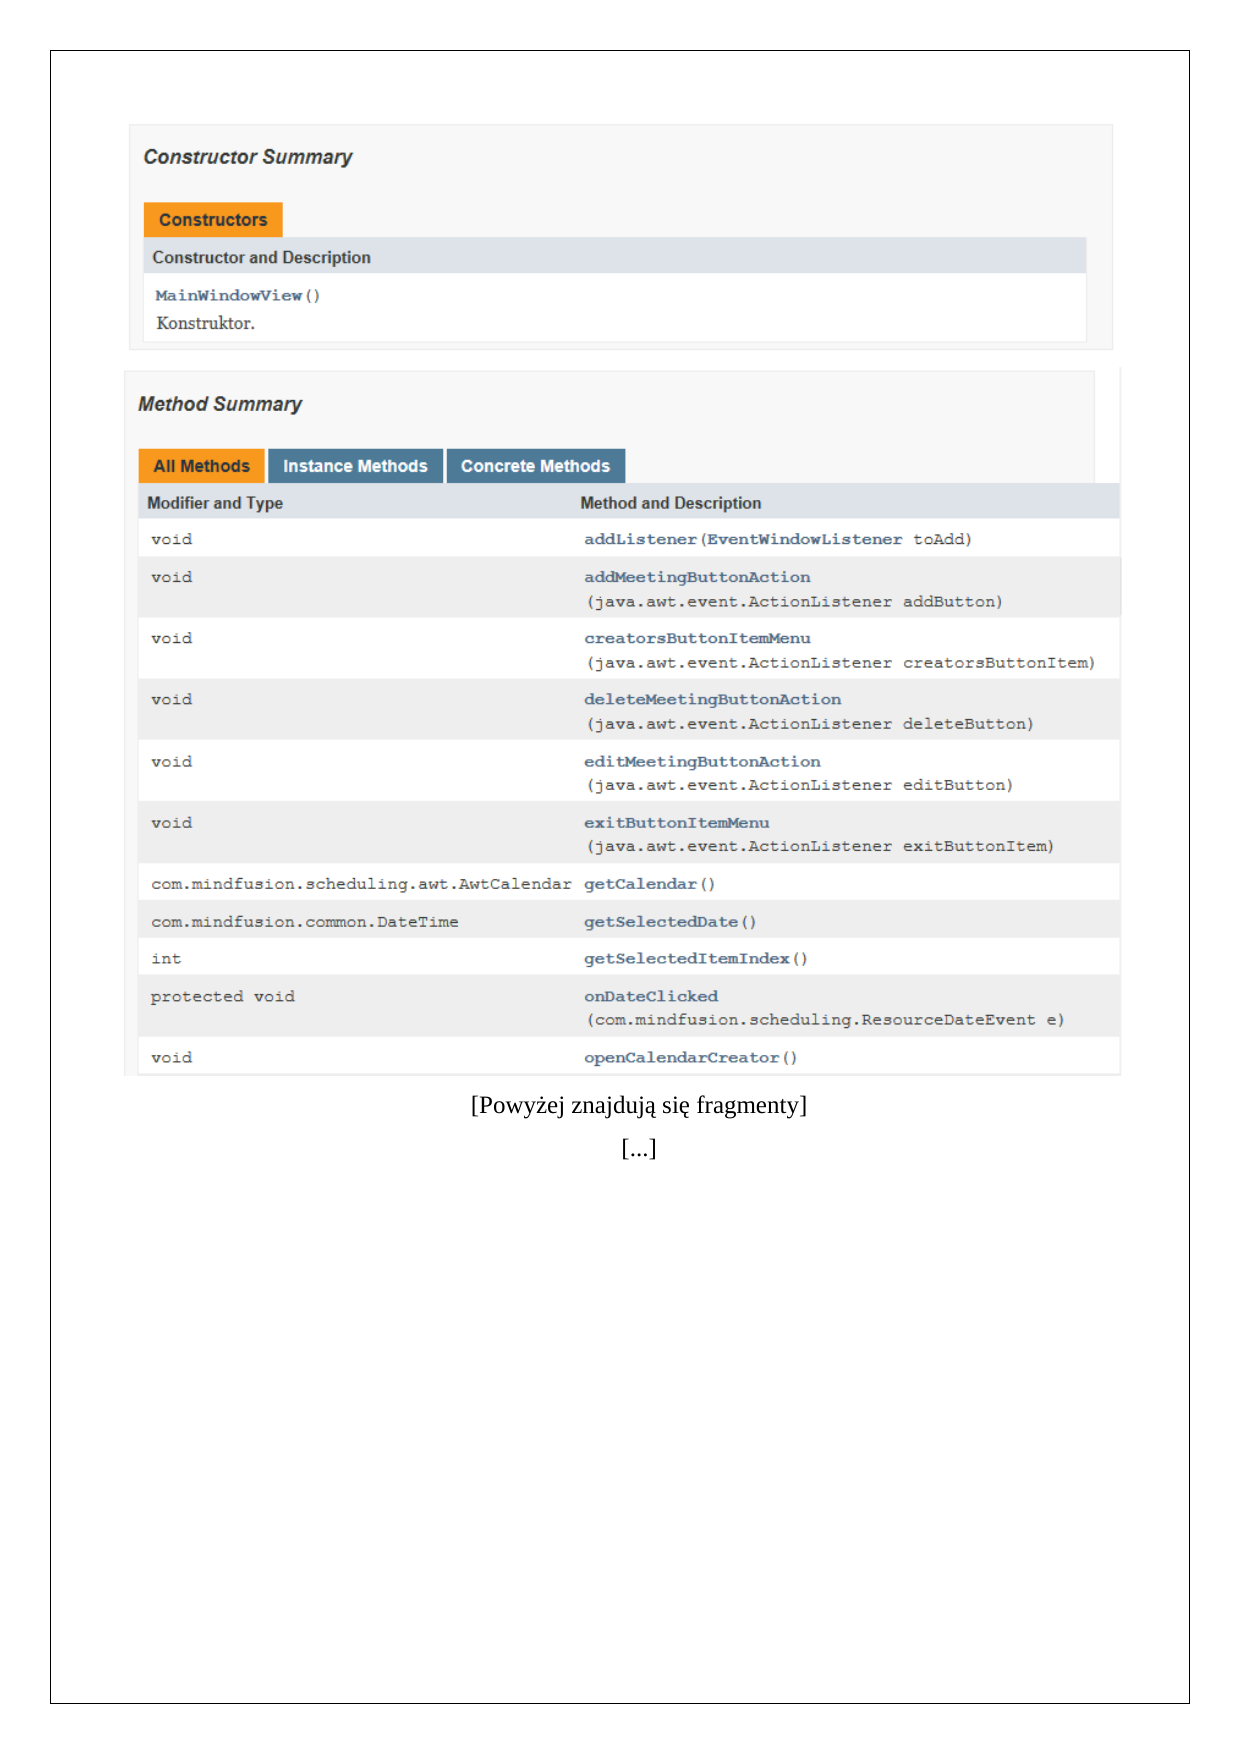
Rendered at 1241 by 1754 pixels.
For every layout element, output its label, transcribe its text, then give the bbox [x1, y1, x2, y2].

text [Powyżej znajdują się fragmenty] [156, 1090, 1122, 1119]
text [...] [156, 1133, 1122, 1162]
